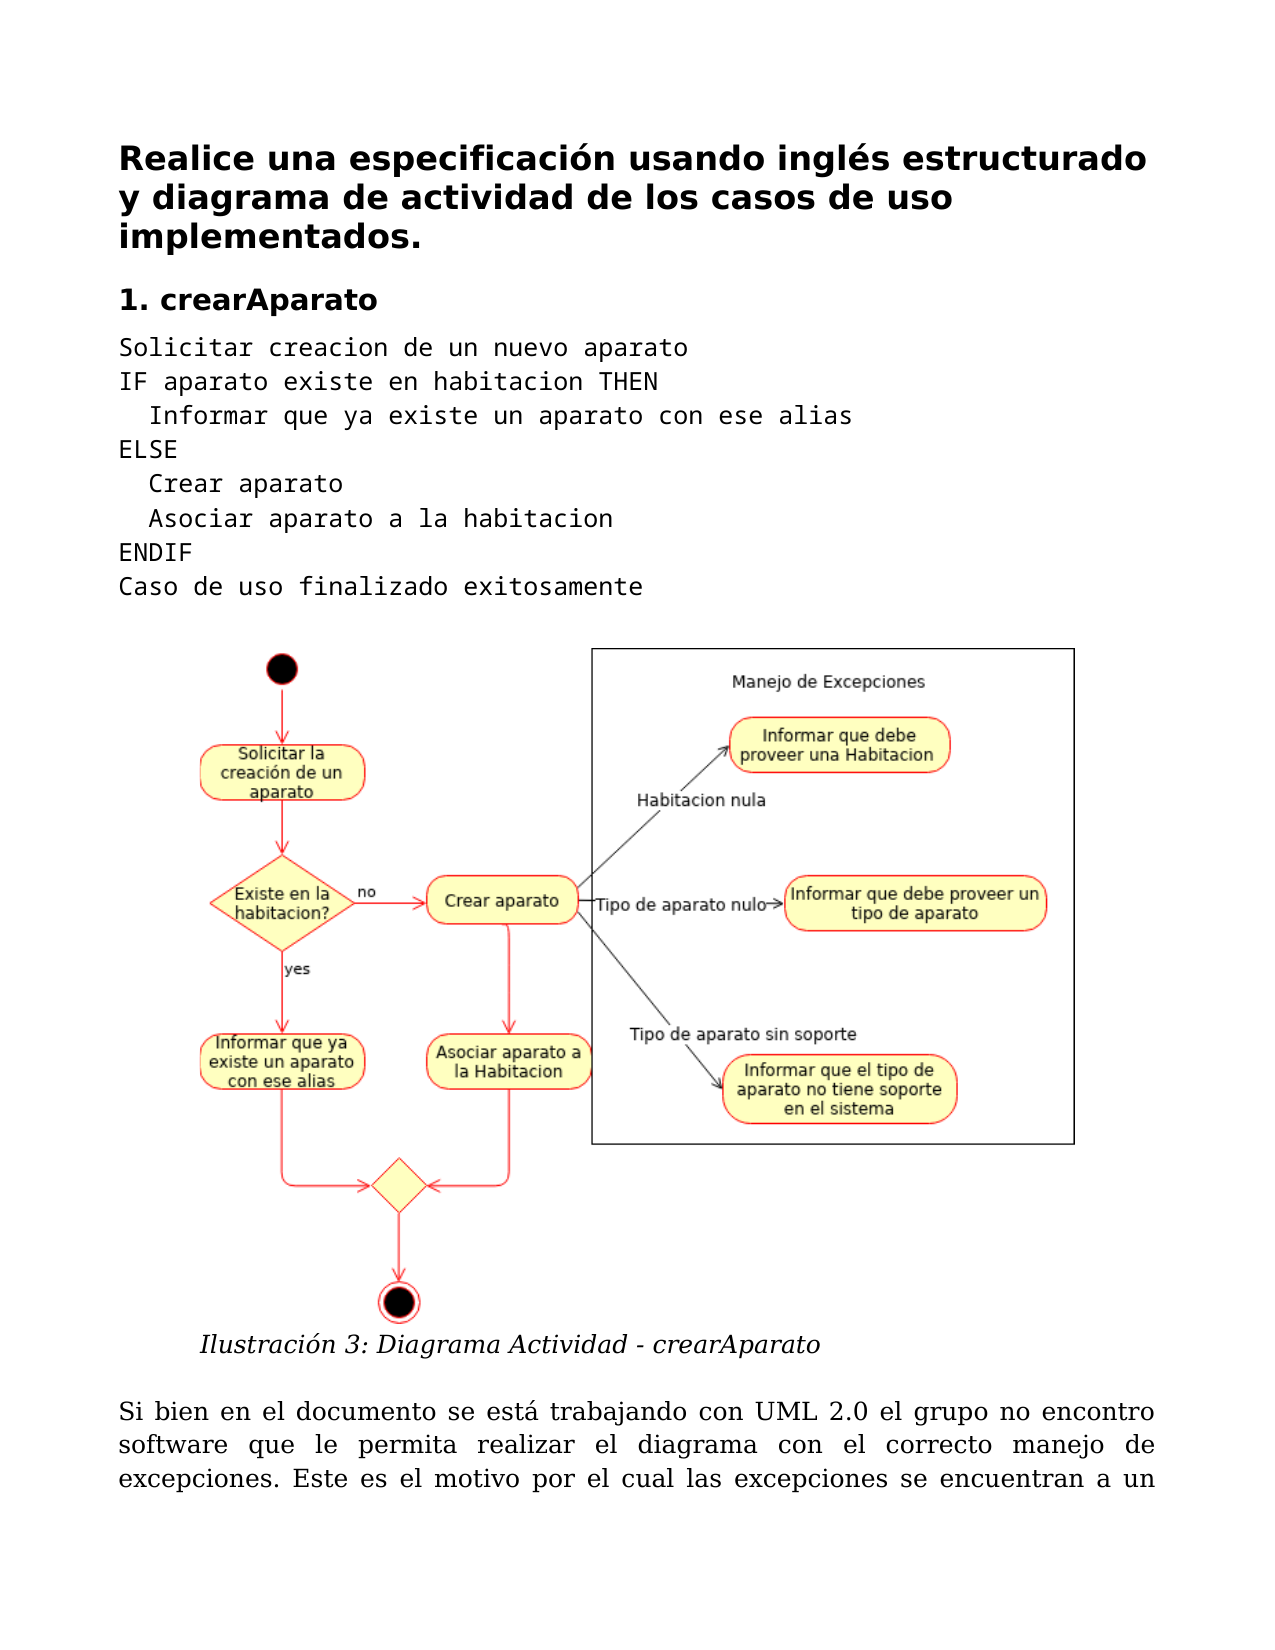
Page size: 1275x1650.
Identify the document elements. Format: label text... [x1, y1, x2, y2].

text IF aparato existe en habitacion THEN [118, 364, 1157, 398]
subtitle 1. crearAparato [118, 283, 1157, 317]
text Caso de uso finalizado exitosamente [118, 568, 1157, 602]
subtitle Realice una especificación usando inglés estructurado y diagrama de actividad de los casos de uso implementados. [118, 139, 1157, 256]
text Ilustración 3: Diagrama Actividad - crearAparato [200, 1324, 1075, 1359]
text Crear aparato [118, 466, 1157, 500]
text ELSE [118, 432, 1157, 466]
text Solicitar creacion de un nuevo aparato [118, 330, 1157, 364]
text ENDIF [118, 534, 1157, 568]
picture [199, 648, 1075, 1324]
text Informar que ya existe un aparato con ese alias [118, 398, 1157, 432]
text Asociar aparato a la habitacion [118, 500, 1157, 534]
text Si bien en el documento se está trabajando con UML 2.0 el grupo no encontro software que le permita realizar el diagrama con el correcto manejo de excepciones. Este es el motivo por el cual las excepciones se encuentran a un [118, 1397, 1157, 1493]
